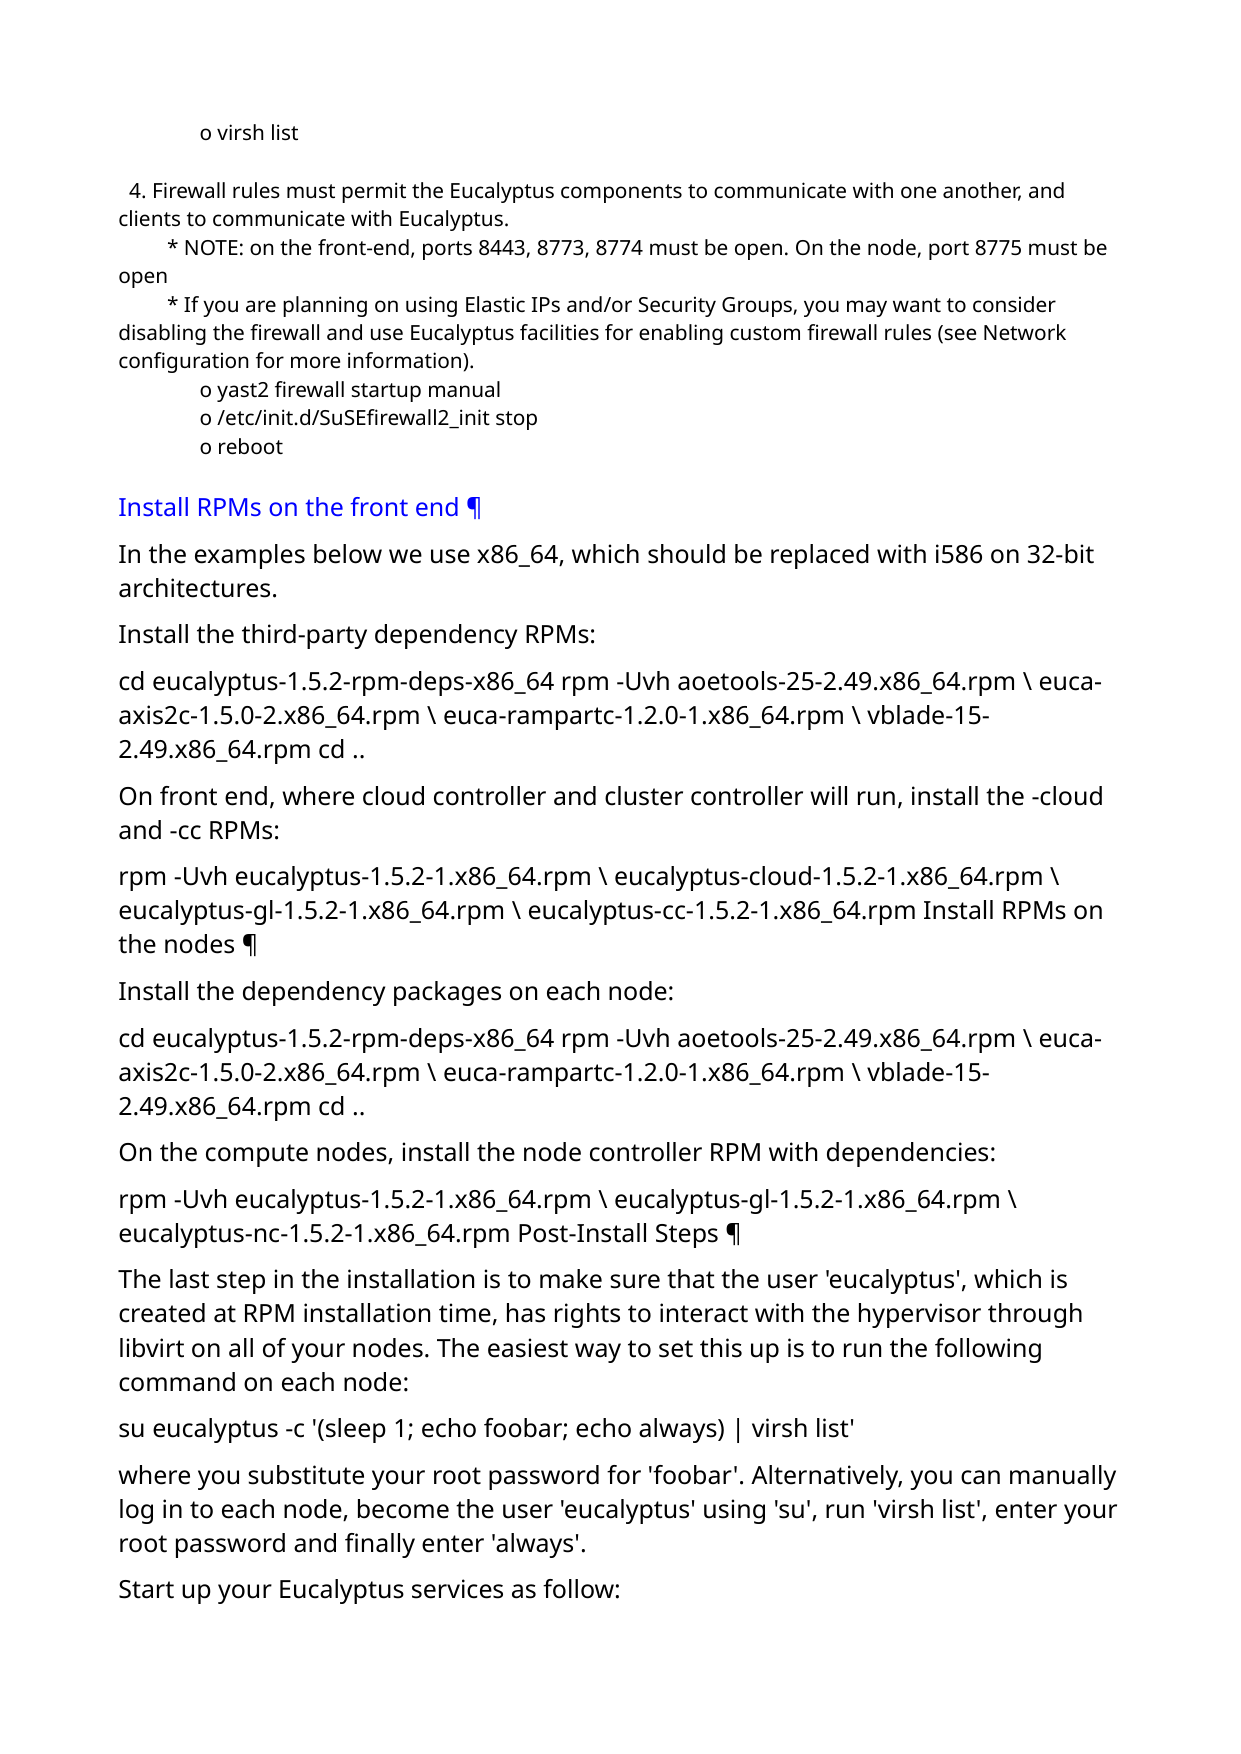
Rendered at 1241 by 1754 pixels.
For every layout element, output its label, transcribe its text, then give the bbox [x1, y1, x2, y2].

text On the compute nodes, install the node controller RPM with dependencies: [118, 1135, 1122, 1169]
text o virsh list [118, 118, 1122, 147]
text o yast2 firewall startup manual [118, 375, 1122, 403]
text Start up your Eucalyptus services as follow: [118, 1572, 1122, 1606]
text In the examples below we use x86_64, which should be replaced with i586 on 32-bit architectures. [118, 536, 1122, 604]
text cd eucalyptus-1.5.2-rpm-deps-x86_64 rpm -Uvh aoetools-25-2.49.x86_64.rpm \ euca-axis2c-1.5.0-2.x86_64.rpm \ euca-rampartc-1.2.0-1.x86_64.rpm \ vblade-15-2.49.x86_64.rpm cd .. [118, 664, 1122, 766]
text 4. Firewall rules must permit the Eucalyptus components to communicate with one another, and clients to communicate with Eucalyptus. [118, 176, 1122, 233]
text rpm -Uvh eucalyptus-1.5.2-1.x86_64.rpm \ eucalyptus-cloud-1.5.2-1.x86_64.rpm \ eucalyptus-gl-1.5.2-1.x86_64.rpm \ eucalyptus-cc-1.5.2-1.x86_64.rpm Install RPMs on the nodes ¶ [118, 859, 1122, 961]
text su eucalyptus -c '(sleep 1; echo foobar; echo always) | virsh list' [118, 1411, 1122, 1445]
text rpm -Uvh eucalyptus-1.5.2-1.x86_64.rpm \ eucalyptus-gl-1.5.2-1.x86_64.rpm \ eucalyptus-nc-1.5.2-1.x86_64.rpm Post-Install Steps ¶ [118, 1181, 1122, 1249]
text On front end, where cloud controller and cluster controller will run, install the -cloud and -cc RPMs: [118, 778, 1122, 846]
text o reboot [118, 432, 1122, 460]
text o /etc/init.d/SuSEfirewall2_init stop [118, 403, 1122, 432]
text where you substitute your root password for 'foobar'. Alternatively, you can manually log in to each node, become the user 'eucalyptus' using 'su', run 'virsh list', enter your root password and finally enter 'always'. [118, 1457, 1122, 1559]
text The last step in the installation is to make sure that the user 'eucalyptus', which is created at RPM installation time, has rights to interact with the hypervisor through libvirt on all of your nodes. The easiest way to set this up is to run the following command on each node: [118, 1262, 1122, 1398]
text Install the dependency packages on each node: [118, 974, 1122, 1008]
text Install RPMs on the front end ¶ [118, 490, 1122, 524]
text cd eucalyptus-1.5.2-rpm-deps-x86_64 rpm -Uvh aoetools-25-2.49.x86_64.rpm \ euca-axis2c-1.5.0-2.x86_64.rpm \ euca-rampartc-1.2.0-1.x86_64.rpm \ vblade-15-2.49.x86_64.rpm cd .. [118, 1020, 1122, 1122]
text Install the third-party dependency RPMs: [118, 617, 1122, 651]
text * NOTE: on the front-end, ports 8443, 8773, 8774 must be open. On the node, port 8775 must be open [118, 233, 1122, 290]
text * If you are planning on using Elastic IPs and/or Security Groups, you may want to consider disabling the firewall and use Eucalyptus facilities for enabling custom firewall rules (see Network configuration for more information). [118, 290, 1122, 375]
